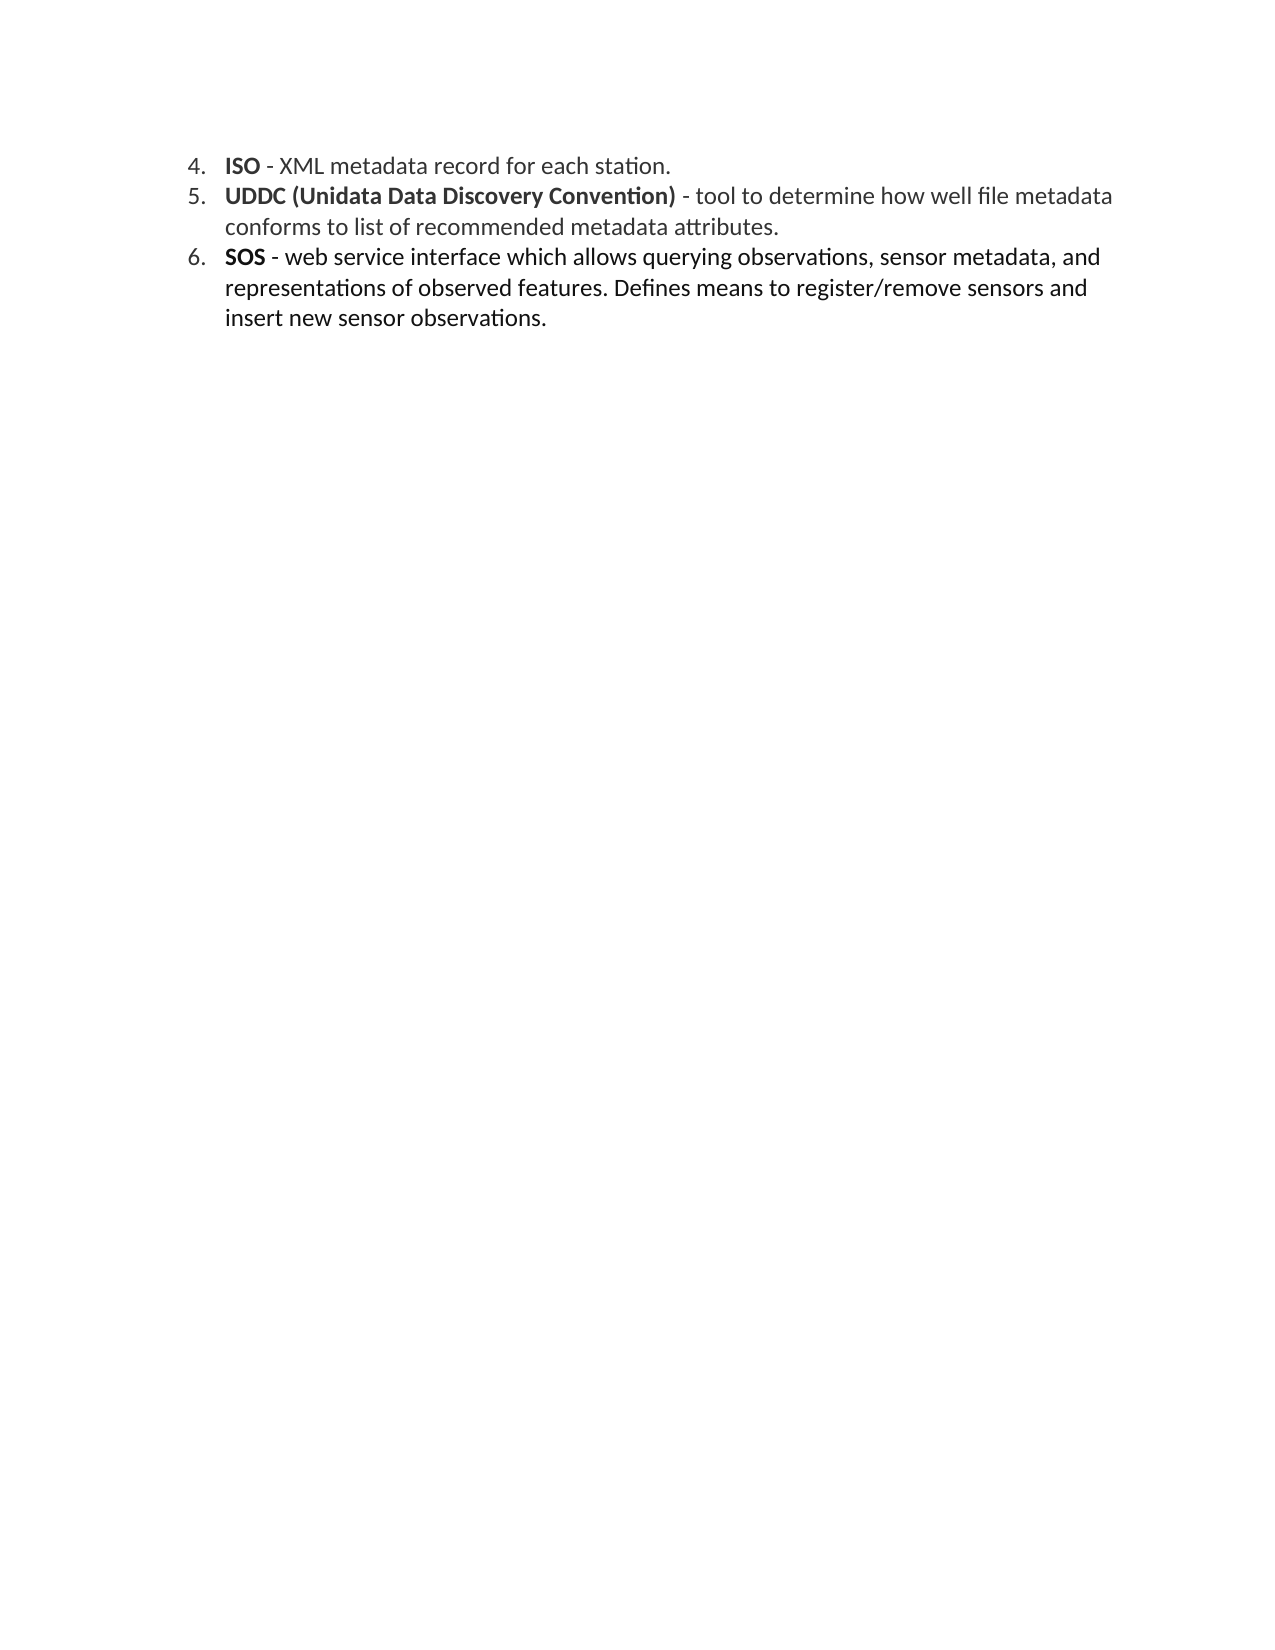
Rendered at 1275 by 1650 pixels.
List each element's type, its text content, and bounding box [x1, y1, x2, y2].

list ISO - XML metadata record for each station. [187, 150, 1125, 181]
list UDDC (Unidata Data Discovery Convention) - tool to determine how well file metadata conforms to list of recommended metadata attributes. [187, 181, 1125, 242]
list SOS - web service interface which allows querying observations, sensor metadata, and representations of observed features. Defines means to register/remove sensors and insert new sensor observations. [187, 242, 1125, 333]
